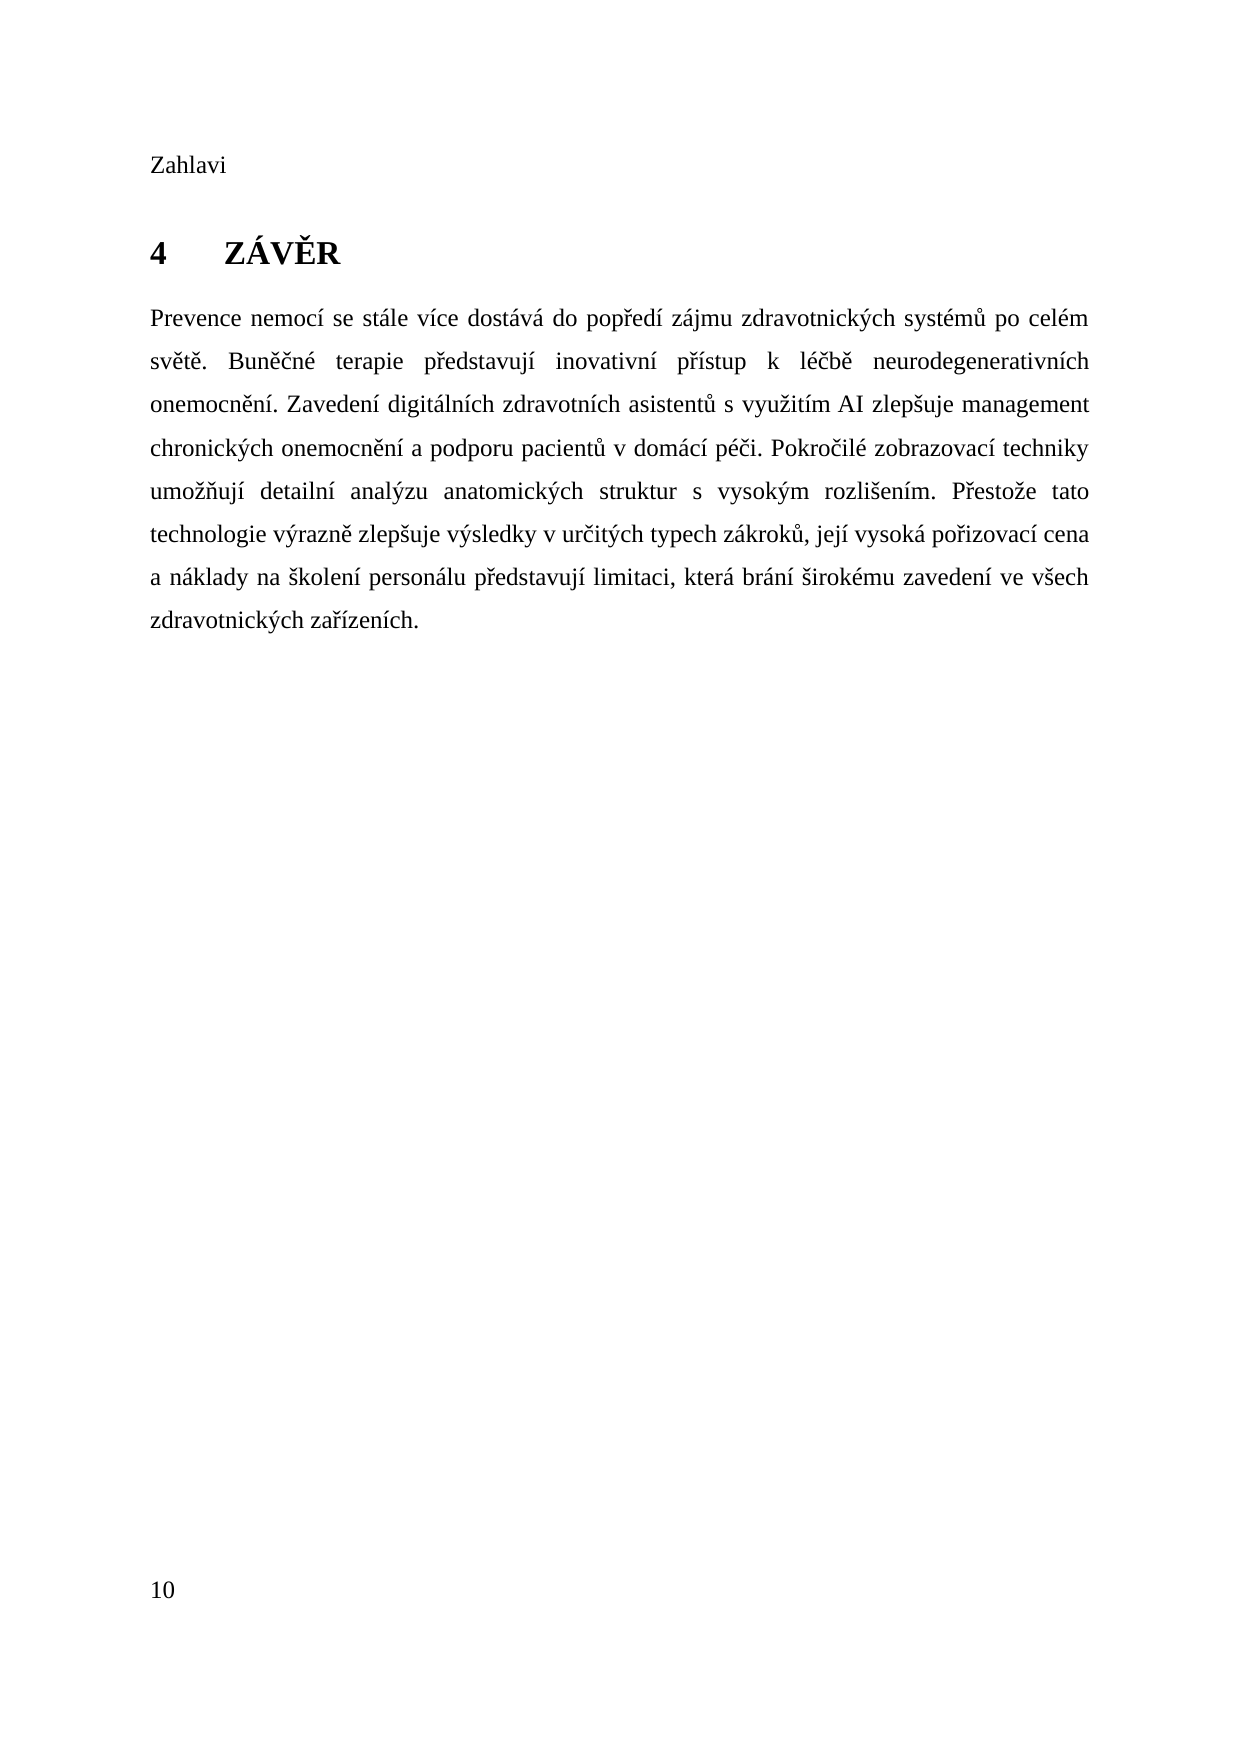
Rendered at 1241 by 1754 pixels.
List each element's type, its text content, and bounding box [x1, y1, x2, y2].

text Prevence nemocí se stále více dostává do popředí zájmu zdravotnických systémů po celém světě. Buněčné terapie představují inovativní přístup k léčbě neurodegenerativních onemocnění. Zavedení digitálních zdravotních asistentů s využitím AI zlepšuje management chronických onemocnění a podporu pacientů v domácí péči. Pokročilé zobrazovací techniky umožňují detailní analýzu anatomických struktur s vysokým rozlišením. Přestože tato technologie výrazně zlepšuje výsledky v určitých typech zákroků, její vysoká pořizovací cena a náklady na školení personálu představují limitaci, která brání širokému zavedení ve všech zdravotnických zařízeních. [150, 303, 1090, 634]
subtitle Závěr [150, 233, 1090, 272]
